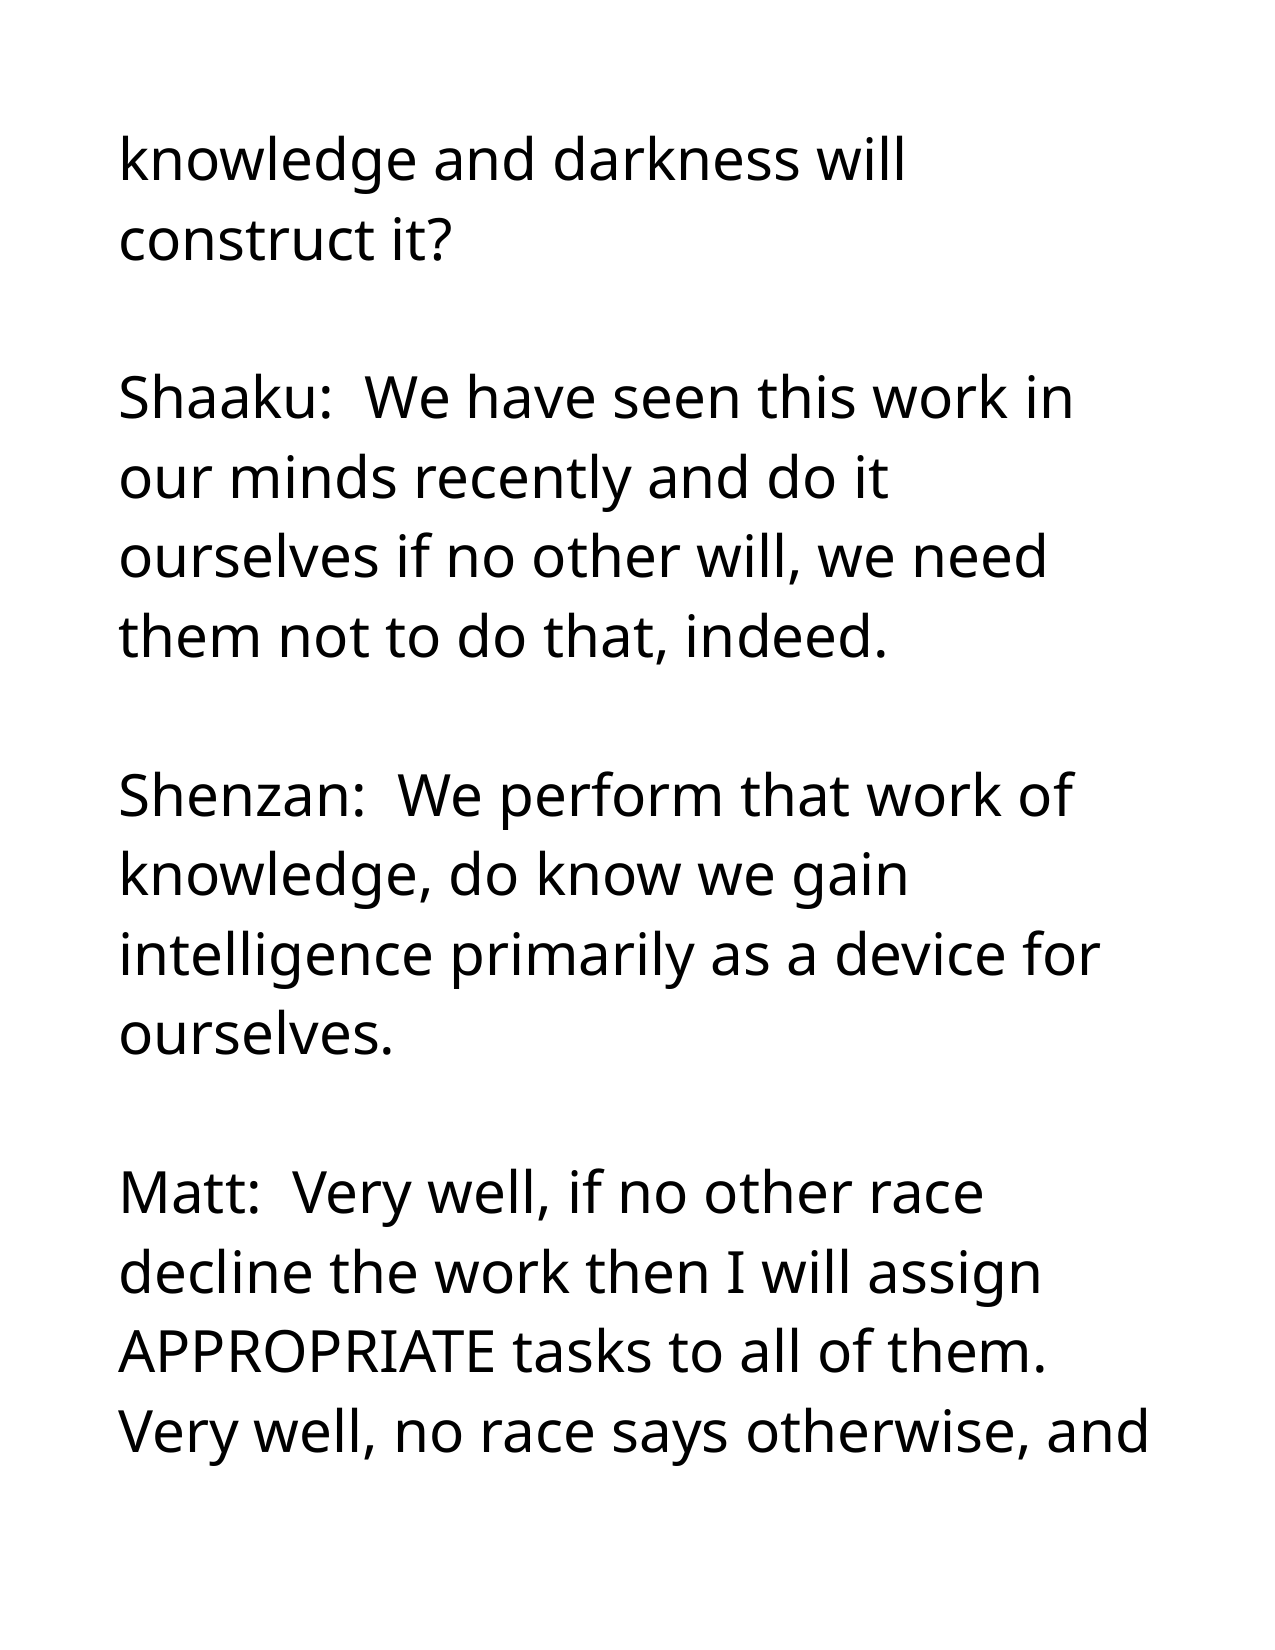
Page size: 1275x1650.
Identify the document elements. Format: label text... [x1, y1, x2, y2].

text Shenzan: We perform that work of knowledge, do know we gain intelligence primarily as a device for ourselves. [118, 754, 1157, 1072]
text Matt: Very well, if no other race decline the work then I will assign APPROPRIATE tasks to all of them. Very well, no race says otherwise, and [118, 1151, 1157, 1469]
text knowledge and darkness will construct it? [118, 118, 1157, 277]
text Shaaku: We have seen this work in our minds recently and do it ourselves if no other will, we need them not to do that, indeed. [118, 357, 1157, 674]
